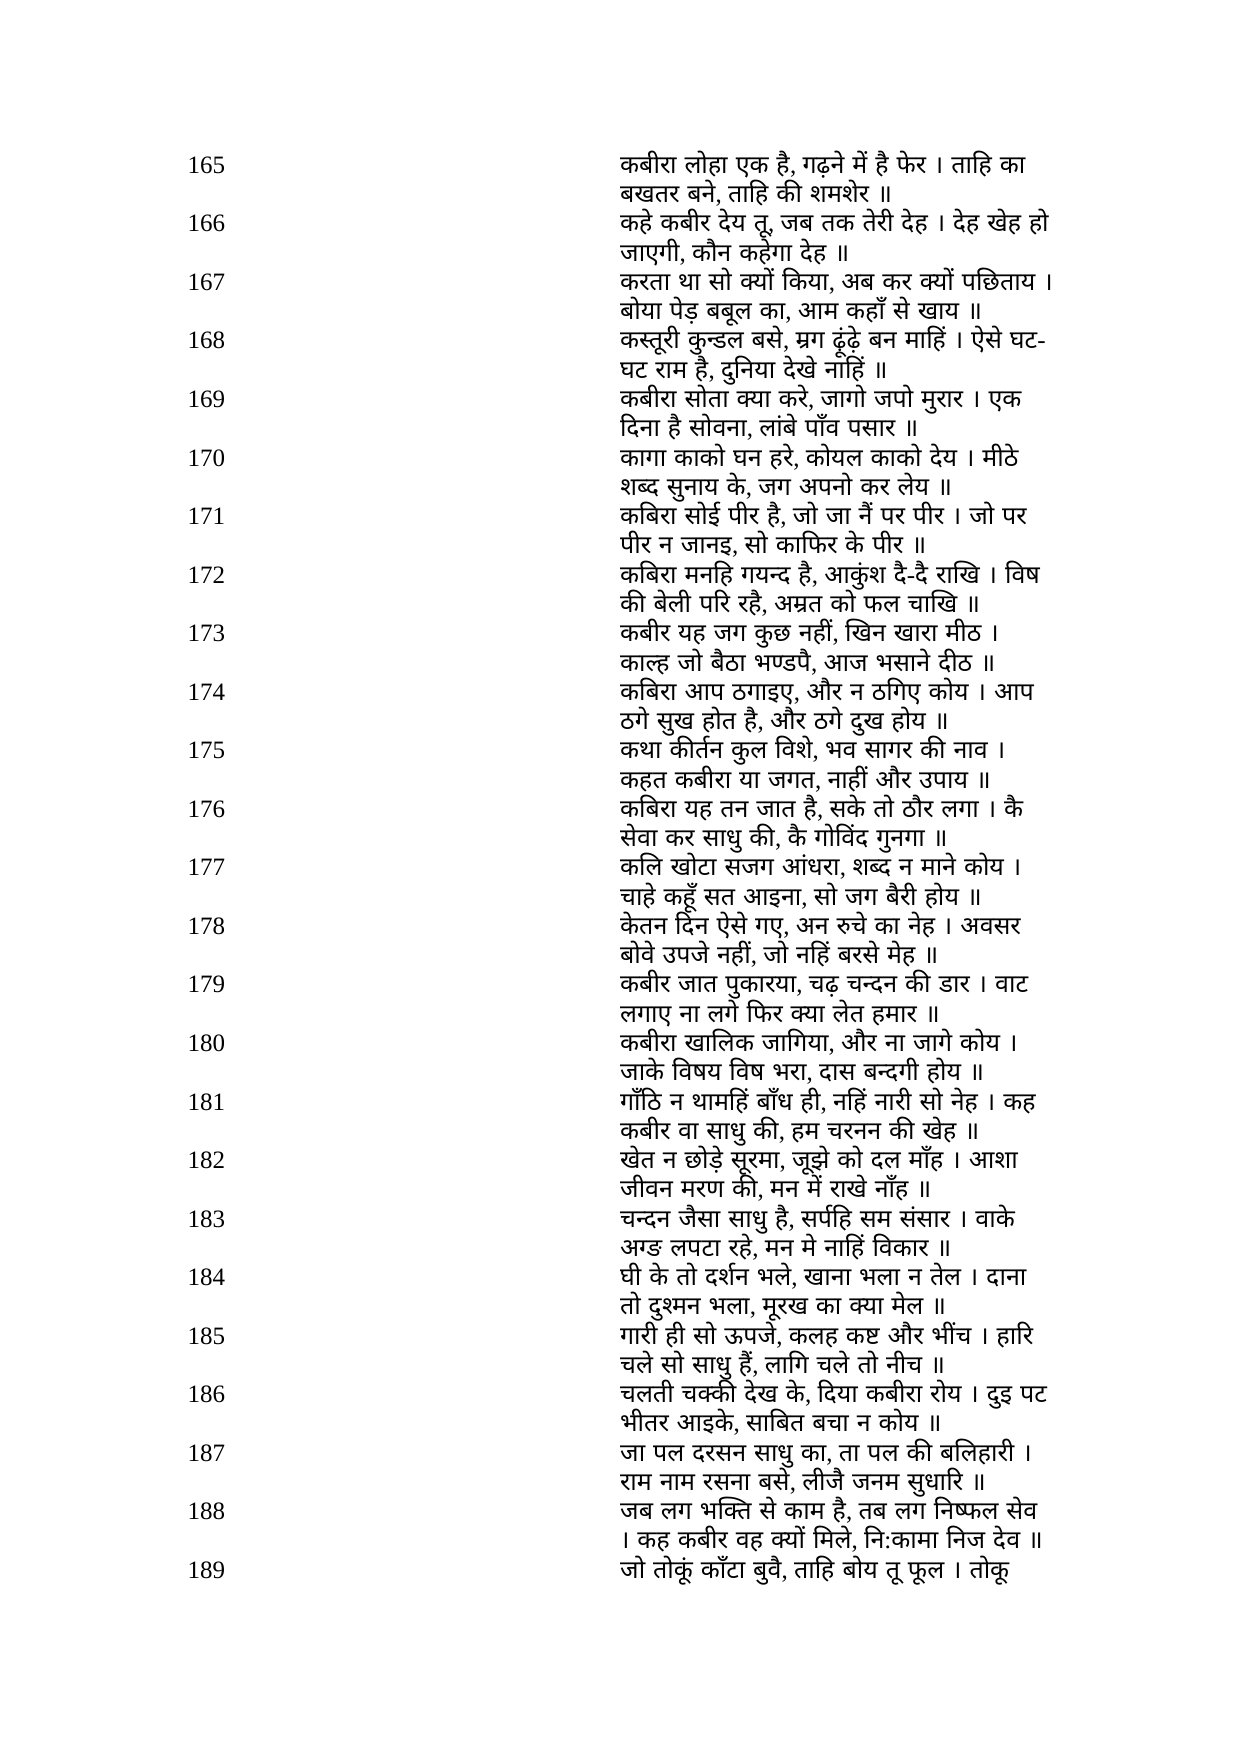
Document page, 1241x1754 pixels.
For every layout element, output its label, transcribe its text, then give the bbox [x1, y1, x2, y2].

table_cell खेत न छोड़े सूरमा, जूझे को दल माँह । आशा जीवन मरण की, मन में राखे नाँह ॥ [620, 1145, 1053, 1204]
table_cell 167 [188, 267, 620, 326]
table_cell कहे कबीर देय तू, जब तक तेरी देह । देह खेह हो जाएगी, कौन कहेगा देह ॥ [620, 209, 1053, 267]
table_cell 175 [188, 735, 620, 794]
table_cell 177 [188, 853, 620, 911]
table_cell केतन दिन ऐसे गए, अन रुचे का नेह । अवसर बोवे उपजे नहीं, जो नहिं बरसे मेह ॥ [620, 911, 1053, 969]
table_cell 172 [188, 560, 620, 618]
table_cell करता था सो क्यों किया, अब कर क्यों पछिताय । बोया पेड़ बबूल का, आम कहाँ से खाय ॥ [620, 267, 1053, 326]
table_cell गारी ही सो ऊपजे, कलह कष्ट और भींच । हारि चले सो साधु हैं, लागि चले तो नीच ॥ [620, 1321, 1053, 1379]
table_cell 184 [188, 1262, 620, 1321]
table_cell कबीर जात पुकारया, चढ़ चन्दन की डार । वाट लगाए ना लगे फिर क्या लेत हमार ॥ [620, 970, 1053, 1028]
table_cell कथा कीर्तन कुल विशे, भव सागर की नाव । कहत कबीरा या जगत, नाहीं और उपाय ॥ [620, 735, 1053, 794]
table_cell कस्तूरी कुन्डल बसे, म्रग ढ़ूंढ़े बन माहिं । ऐसे घट-घट राम है, दुनिया देखे नाहिं ॥ [620, 326, 1053, 384]
table_cell 181 [188, 1087, 620, 1145]
table_cell 183 [188, 1204, 620, 1262]
table_cell 168 [188, 326, 620, 384]
table_cell 182 [188, 1145, 620, 1204]
table_cell 169 [188, 384, 620, 443]
table_cell कबीरा सोता क्या करे, जागो जपो मुरार । एक दिना है सोवना, लांबे पाँव पसार ॥ [620, 384, 1053, 443]
table_cell जो तोकूं काँटा बुवै, ताहि बोय तू फूल । तोकू [620, 1555, 1053, 1584]
table_cell जा पल दरसन साधु का, ता पल की बलिहारी । राम नाम रसना बसे, लीजै जनम सुधारि ॥ [620, 1438, 1053, 1496]
table_cell कबिरा यह तन जात है, सके तो ठौर लगा । कै सेवा कर साधु की, कै गोविंद गुनगा ॥ [620, 794, 1053, 852]
table_cell कबिरा सोई पीर है, जो जा नैं पर पीर । जो पर पीर न जानइ, सो काफिर के पीर ॥ [620, 501, 1053, 560]
table_cell कलि खोटा सजग आंधरा, शब्द न माने कोय । चाहे कहूँ सत आइना, सो जग बैरी होय ॥ [620, 853, 1053, 911]
table_cell कबीरा खालिक जागिया, और ना जागे कोय । जाके विषय विष भरा, दास बन्दगी होय ॥ [620, 1028, 1053, 1087]
table_cell 188 [188, 1496, 620, 1555]
table_cell कबिरा मनहि गयन्द है, आकुंश दै-दै राखि । विष की बेली परि रहै, अम्रत को फल चाखि ॥ [620, 560, 1053, 618]
table_cell 187 [188, 1438, 620, 1496]
table_cell कबिरा आप ठगाइए, और न ठगिए कोय । आप ठगे सुख होत है, और ठगे दुख होय ॥ [620, 677, 1053, 735]
table_cell 178 [188, 911, 620, 969]
table_cell 171 [188, 501, 620, 560]
table_cell 165 [188, 150, 620, 208]
table_cell 179 [188, 970, 620, 1028]
table_cell कबीर यह जग कुछ नहीं, खिन खारा मीठ । काल्ह जो बैठा भण्डपै, आज भसाने दीठ ॥ [620, 618, 1053, 677]
table_cell 174 [188, 677, 620, 735]
table_cell 176 [188, 794, 620, 852]
table_cell 173 [188, 618, 620, 677]
table_cell चन्दन जैसा साधु है, सर्पहि सम संसार । वाके अग्ङ लपटा रहे, मन मे नाहिं विकार ॥ [620, 1204, 1053, 1262]
table_cell जब लग भक्ति से काम है, तब लग निष्फल सेव । कह कबीर वह क्यों मिले, नि:कामा निज देव ॥ [620, 1496, 1053, 1555]
table_cell 186 [188, 1379, 620, 1438]
table_cell गाँठि न थामहिं बाँध ही, नहिं नारी सो नेह । कह कबीर वा साधु की, हम चरनन की खेह ॥ [620, 1087, 1053, 1145]
table_cell 185 [188, 1321, 620, 1379]
table_cell कबीरा लोहा एक है, गढ़ने में है फेर । ताहि का बखतर बने, ताहि की शमशेर ॥ [620, 150, 1053, 208]
table_cell 170 [188, 443, 620, 501]
table_cell 180 [188, 1028, 620, 1087]
table_cell कागा काको घन हरे, कोयल काको देय । मीठे शब्द सुनाय के, जग अपनो कर लेय ॥ [620, 443, 1053, 501]
table_cell घी के तो दर्शन भले, खाना भला न तेल । दाना तो दुश्मन भला, मूरख का क्या मेल ॥ [620, 1262, 1053, 1321]
table_cell चलती चक्की देख के, दिया कबीरा रोय । दुइ पट भीतर आइके, साबित बचा न कोय ॥ [620, 1379, 1053, 1438]
table_cell 189 [188, 1555, 620, 1584]
table_cell 166 [188, 209, 620, 267]
